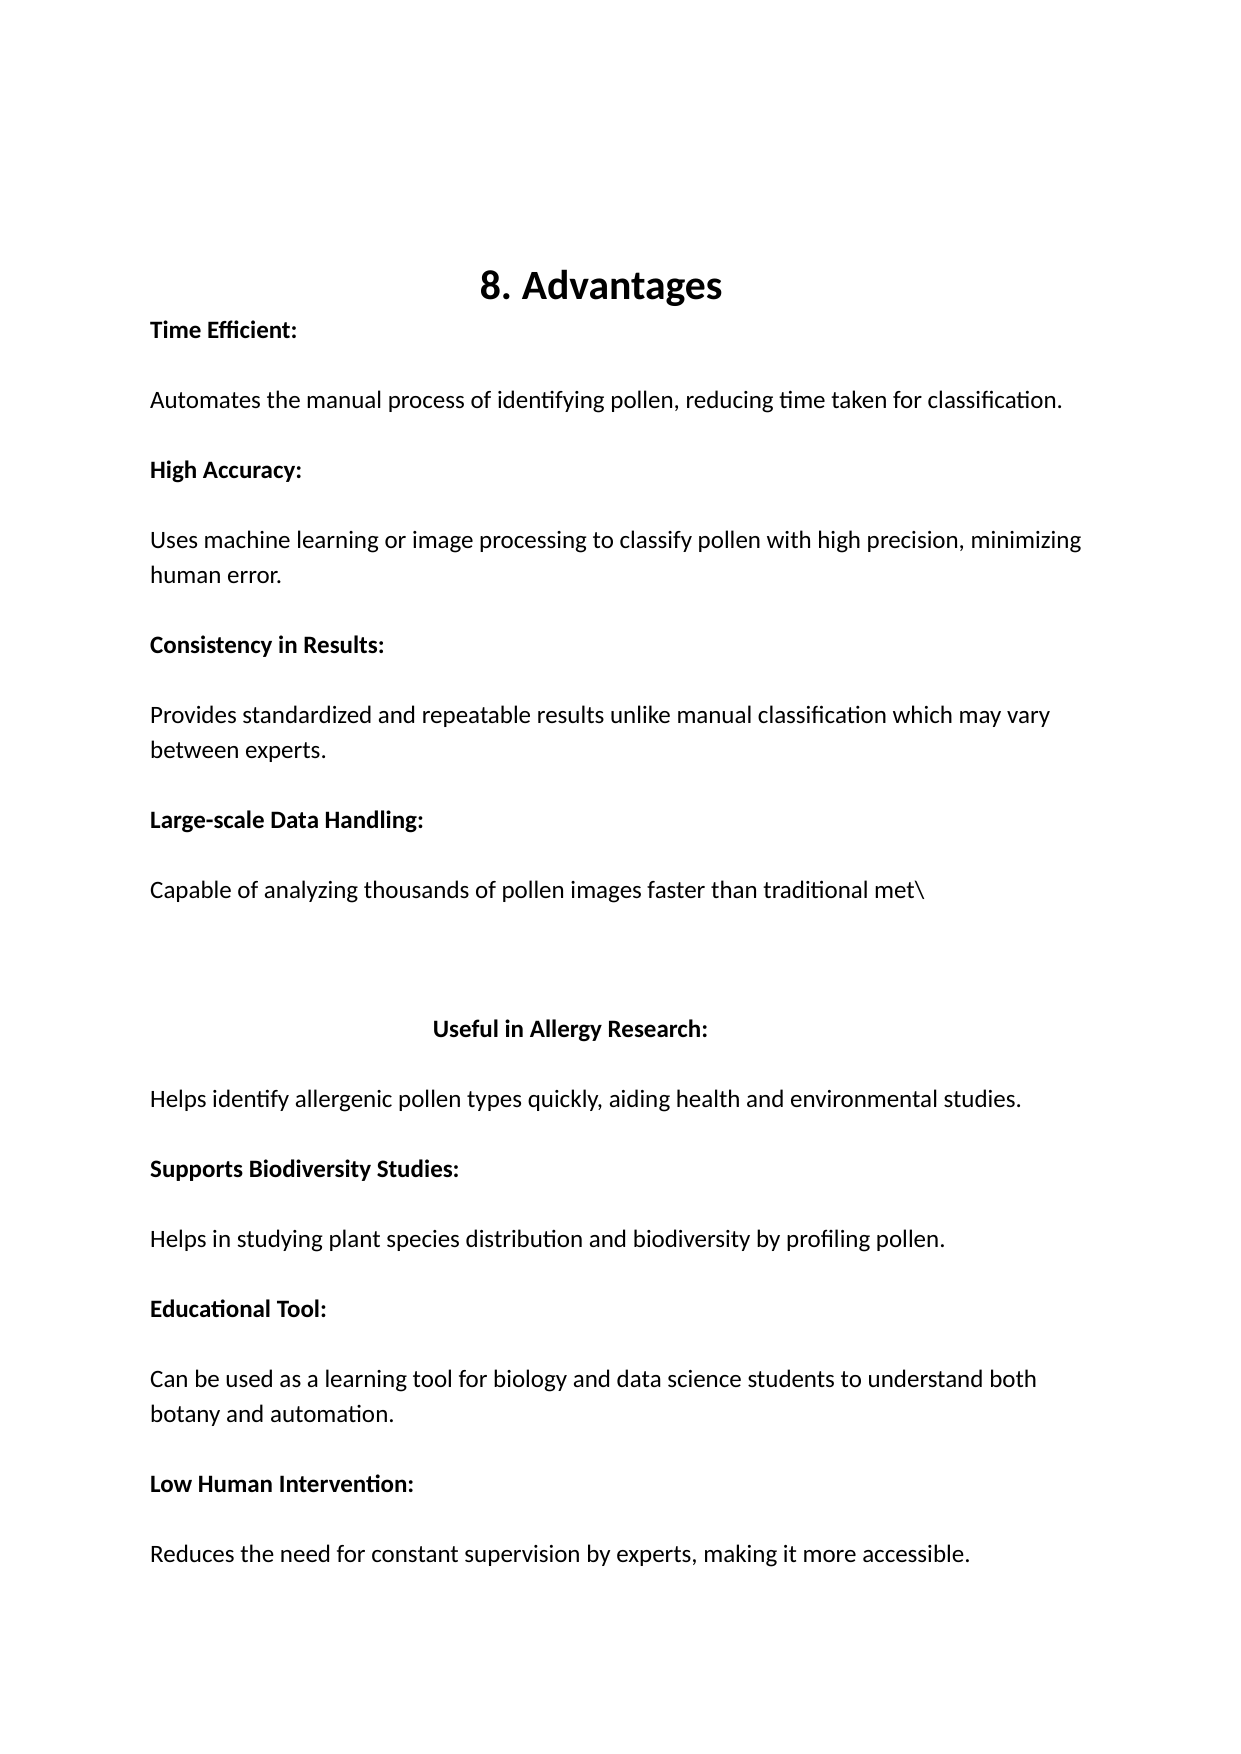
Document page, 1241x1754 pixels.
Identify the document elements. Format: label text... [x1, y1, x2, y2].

text 8. Advantages Time Efficient: Automates the manual process of identifying pollen, reducing time taken for classification. High Accuracy: Uses machine learning or image processing to classify pollen with high precision, minimizing human error. Consistency in Results: Provides standardized and repeatable results unlike manual classification which may vary between experts. Large-scale Data Handling: Capable of analyzing thousands of pollen images faster than traditional met\ [150, 259, 1090, 905]
text Useful in Allergy Research: Helps identify allergenic pollen types quickly, aiding health and environmental studies. Supports Biodiversity Studies: Helps in studying plant species distribution and biodiversity by profiling pollen. Educational Tool: Can be used as a learning tool for biology and data science students to understand both botany and automation. Low Human Intervention: Reduces the need for constant supervision by experts, making it more accessible. [150, 1013, 1090, 1603]
